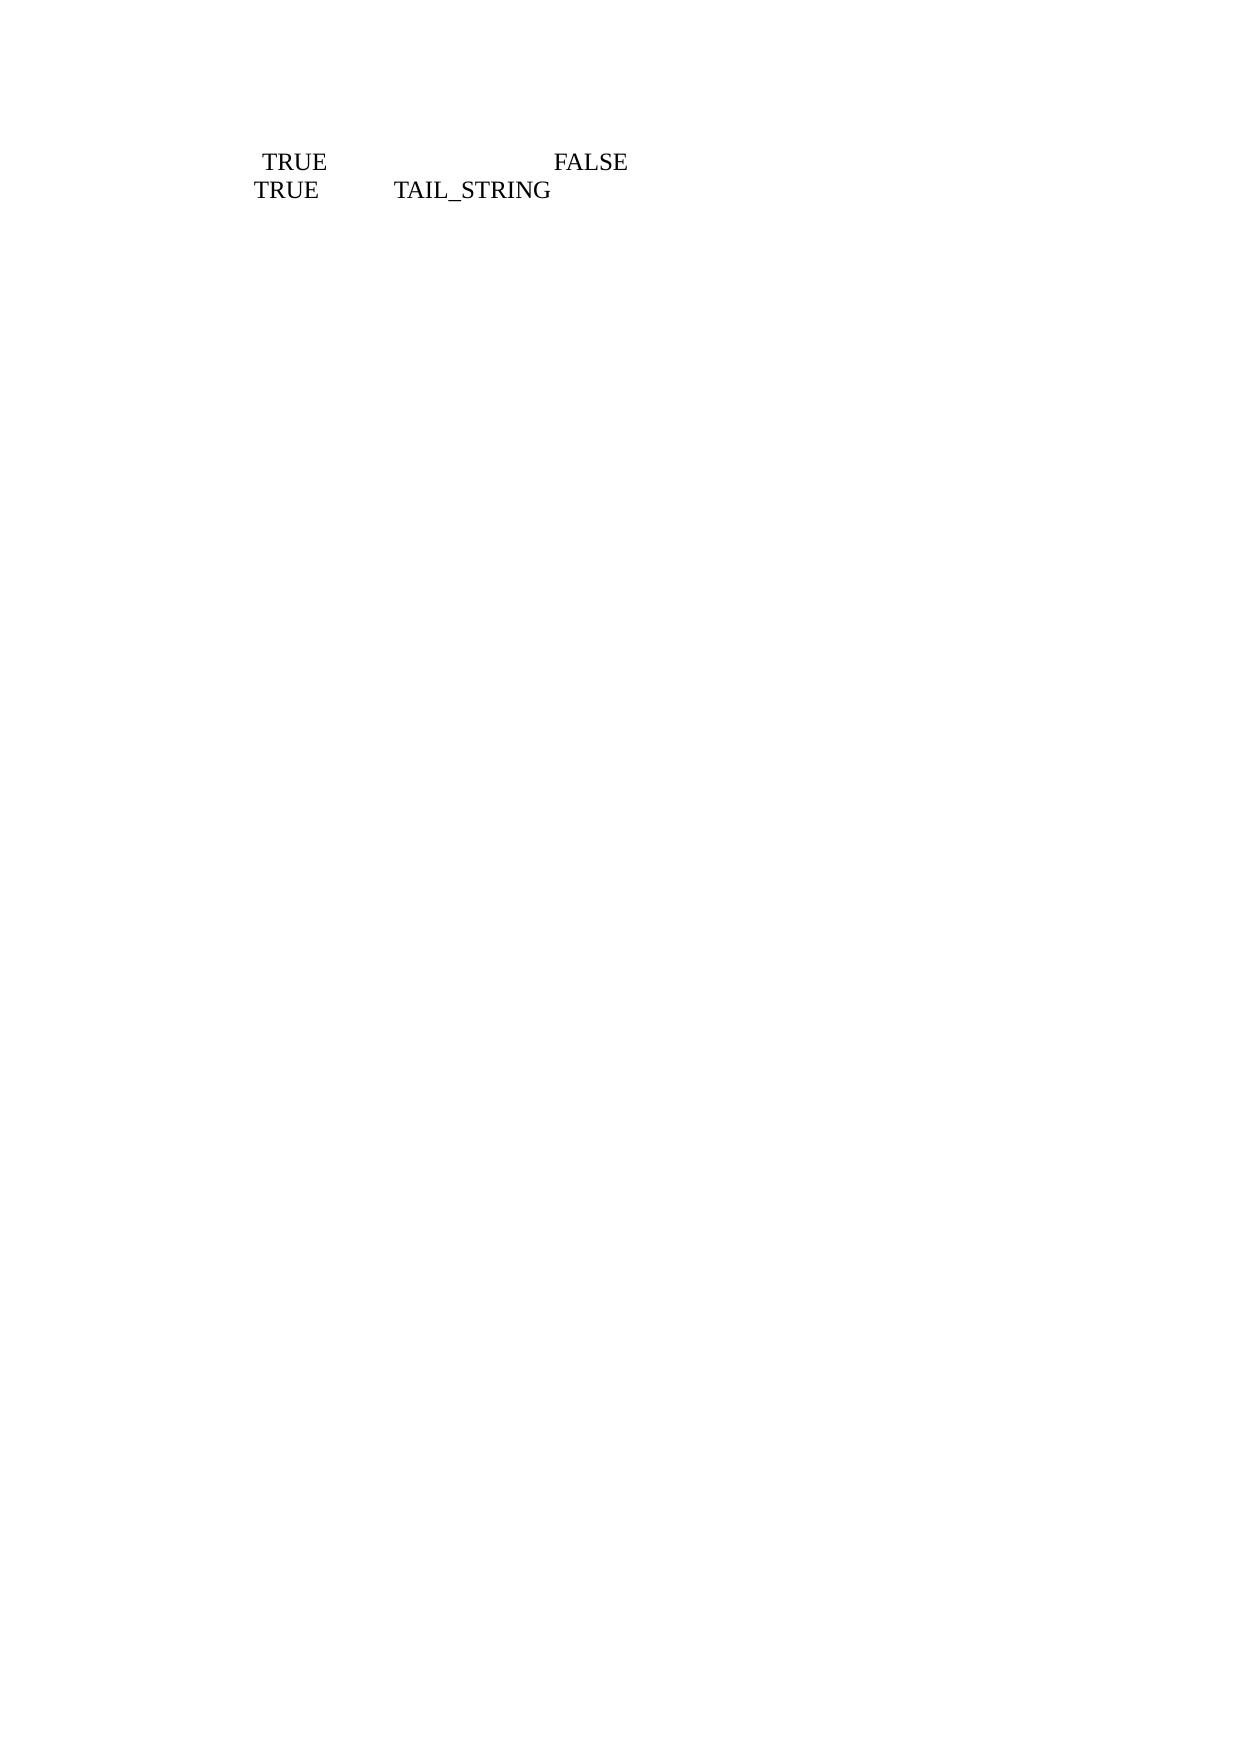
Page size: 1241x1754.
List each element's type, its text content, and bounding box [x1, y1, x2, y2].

text <#foreach($c in $chars)><$c><$c><#end> [118, 118, 1122, 147]
text <#if($cond1)>TRUE<#end><#if(!$cond1)>FALSE<#end> [118, 147, 1122, 176]
text <#if($n > 0)>TRUE<#end>TAIL_STRING [118, 176, 1122, 204]
